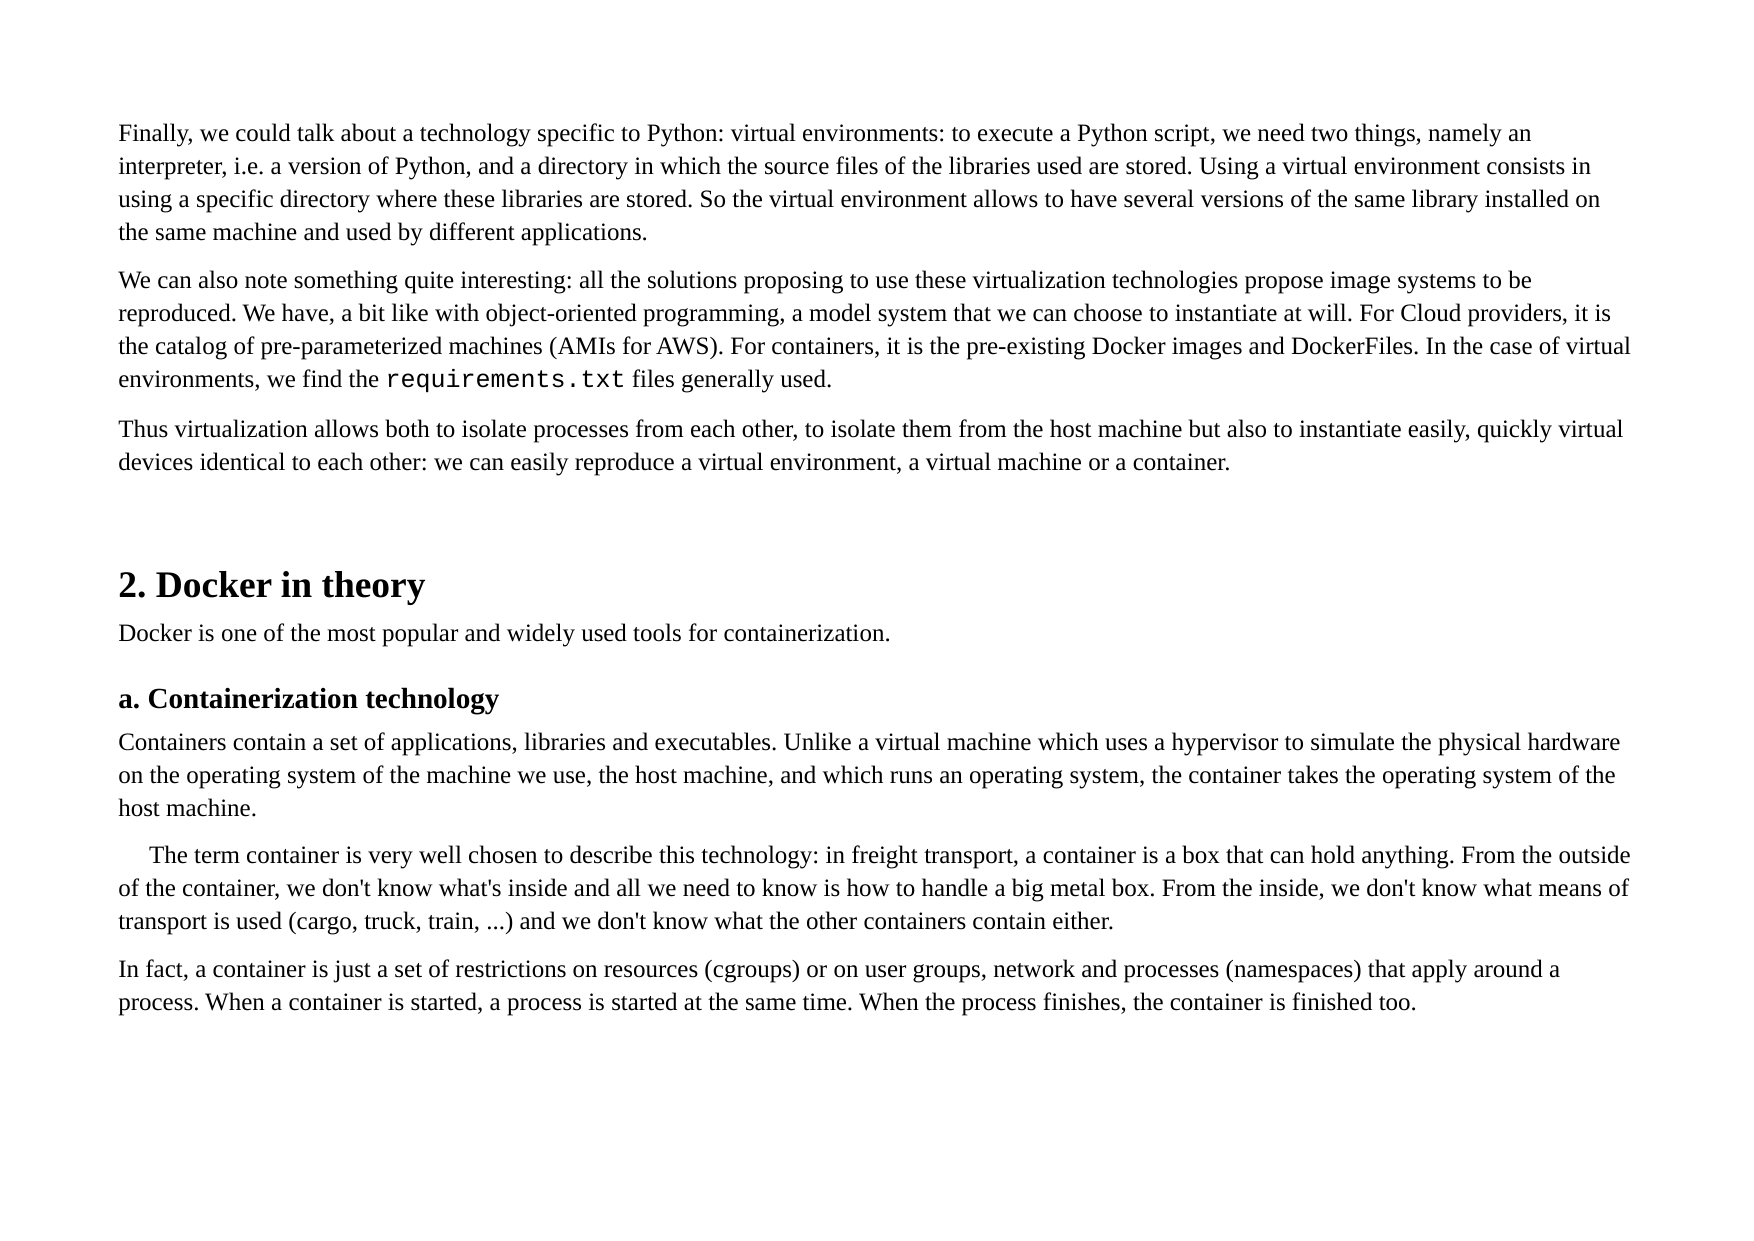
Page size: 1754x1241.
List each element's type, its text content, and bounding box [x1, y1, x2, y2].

subtitle 2. Docker in theory [118, 563, 1636, 606]
text Finally, we could talk about a technology specific to Python: virtual environments: to execute a Python script, we need two things, namely an interpreter, i.e. a version of Python, and a directory in which the source files of the libraries used are stored. Using a virtual environment consists in using a specific directory where these libraries are stored. So the virtual environment allows to have several versions of the same library installed on the same machine and used by different applications. [118, 118, 1636, 246]
text The term container is very well chosen to describe this technology: in freight transport, a container is a box that can hold anything. From the outside of the container, we don't know what's inside and all we need to know is how to handle a big metal box. From the inside, we don't know what means of transport is used (cargo, truck, train, ...) and we don't know what the other containers contain either. [118, 840, 1636, 935]
text Thus virtualization allows both to isolate processes from each other, to isolate them from the host machine but also to instantiate easily, quickly virtual devices identical to each other: we can easily reproduce a virtual environment, a virtual machine or a container. [118, 414, 1636, 476]
subtitle a. Containerization technology [118, 681, 1636, 714]
text Docker is one of the most popular and widely used tools for containerization. [118, 618, 1636, 647]
text We can also note something quite interesting: all the solutions proposing to use these virtualization technologies propose image systems to be reproduced. We have, a bit like with object-oriented programming, a model system that we can choose to instantiate at will. For Cloud providers, it is the catalog of pre-parameterized machines (AMIs for AWS). For containers, it is the pre-existing Docker images and DockerFiles. In the case of virtual environments, we find the requirements.txt files generally used. [118, 265, 1636, 395]
text Containers contain a set of applications, libraries and executables. Unlike a virtual machine which uses a hypervisor to simulate the physical hardware on the operating system of the machine we use, the host machine, and which runs an operating system, the container takes the operating system of the host machine. [118, 727, 1636, 822]
text In fact, a container is just a set of restrictions on resources (cgroups) or on user groups, network and processes (namespaces) that apply around a process. When a container is started, a process is started at the same time. When the process finishes, the container is finished too. [118, 954, 1636, 1016]
